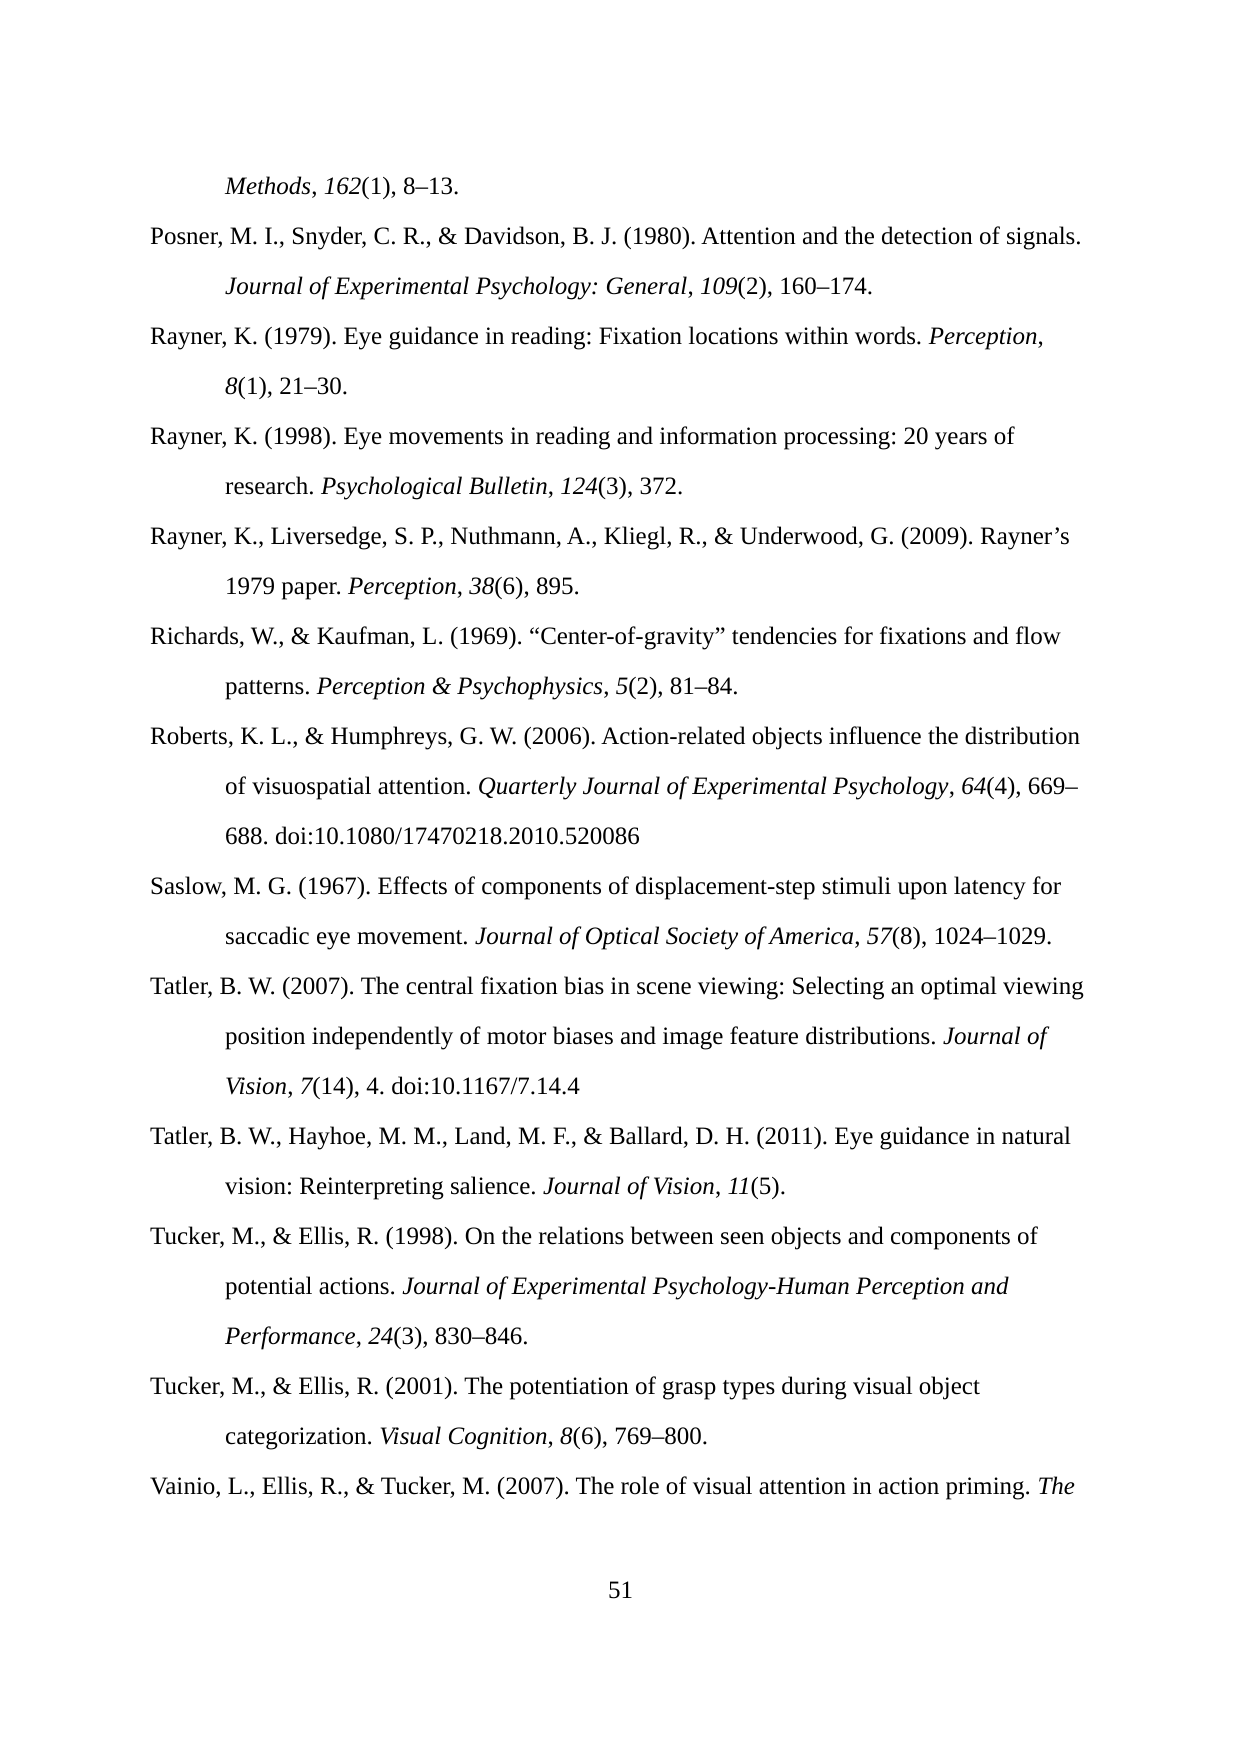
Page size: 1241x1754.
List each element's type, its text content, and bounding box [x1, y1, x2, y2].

text Tucker, M., & Ellis, R. (1998). On the relations between seen objects and components of potential actions. Journal of Experimental Psychology-Human Perception and Performance, 24(3), 830–846. [150, 1200, 1091, 1350]
text Rayner, K. (1998). Eye movements in reading and information processing: 20 years of research. Psychological Bulletin, 124(3), 372. [150, 400, 1091, 500]
text Rayner, K. (1979). Eye guidance in reading: Fixation locations within words. Perception, 8(1), 21–30. [150, 300, 1091, 400]
text Posner, M. I., Snyder, C. R., & Davidson, B. J. (1980). Attention and the detection of signals. Journal of Experimental Psychology: General, 109(2), 160–174. [150, 200, 1091, 300]
text Tatler, B. W., Hayhoe, M. M., Land, M. F., & Ballard, D. H. (2011). Eye guidance in natural vision: Reinterpreting salience. Journal of Vision, 11(5). [150, 1100, 1091, 1200]
text Vainio, L., Ellis, R., & Tucker, M. (2007). The role of visual attention in action priming. The [150, 1450, 1091, 1500]
text Tucker, M., & Ellis, R. (2001). The potentiation of grasp types during visual object categorization. Visual Cognition, 8(6), 769–800. [150, 1350, 1091, 1450]
text Methods, 162(1), 8–13. [150, 150, 1091, 200]
text Saslow, M. G. (1967). Effects of components of displacement-step stimuli upon latency for saccadic eye movement. Journal of Optical Society of America, 57(8), 1024–1029. [150, 850, 1091, 950]
text Richards, W., & Kaufman, L. (1969). “Center-of-gravity” tendencies for fixations and flow patterns. Perception & Psychophysics, 5(2), 81–84. [150, 600, 1091, 700]
text Tatler, B. W. (2007). The central fixation bias in scene viewing: Selecting an optimal viewing position independently of motor biases and image feature distributions. Journal of Vision, 7(14), 4. doi:10.1167/7.14.4 [150, 950, 1091, 1100]
text Roberts, K. L., & Humphreys, G. W. (2006). Action-related objects influence the distribution of visuospatial attention. Quarterly Journal of Experimental Psychology, 64(4), 669–688. doi:10.1080/17470218.2010.520086 [150, 700, 1091, 850]
text Rayner, K., Liversedge, S. P., Nuthmann, A., Kliegl, R., & Underwood, G. (2009). Rayner’s 1979 paper. Perception, 38(6), 895. [150, 500, 1091, 600]
